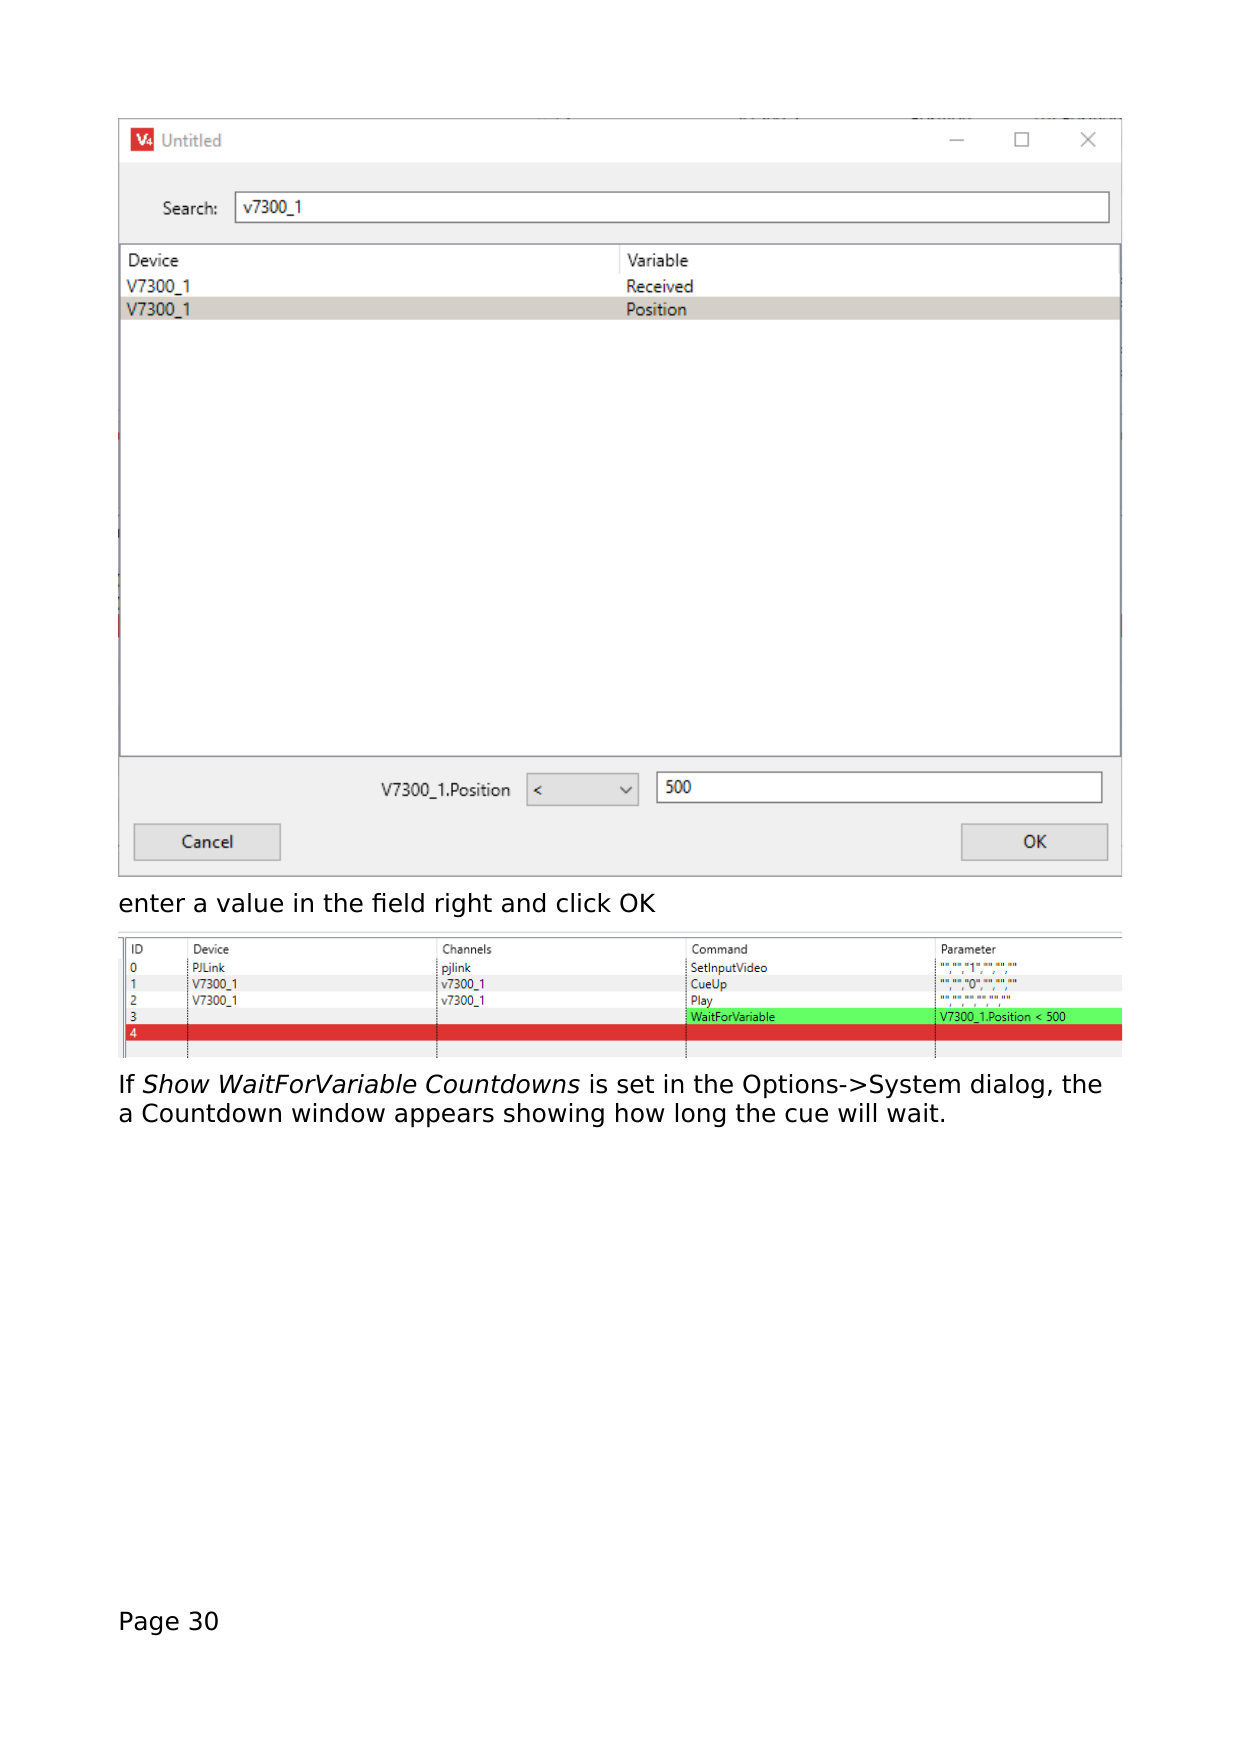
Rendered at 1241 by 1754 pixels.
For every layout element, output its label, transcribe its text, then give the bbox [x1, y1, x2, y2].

picture [118, 931, 1123, 1058]
picture [118, 118, 1123, 877]
text enter a value in the field right and click OK [118, 889, 1122, 918]
text If Show WaitForVariable Countdowns is set in the Options->System dialog, the a Countdown window appears showing how long the cue will wait. [118, 1070, 1122, 1129]
